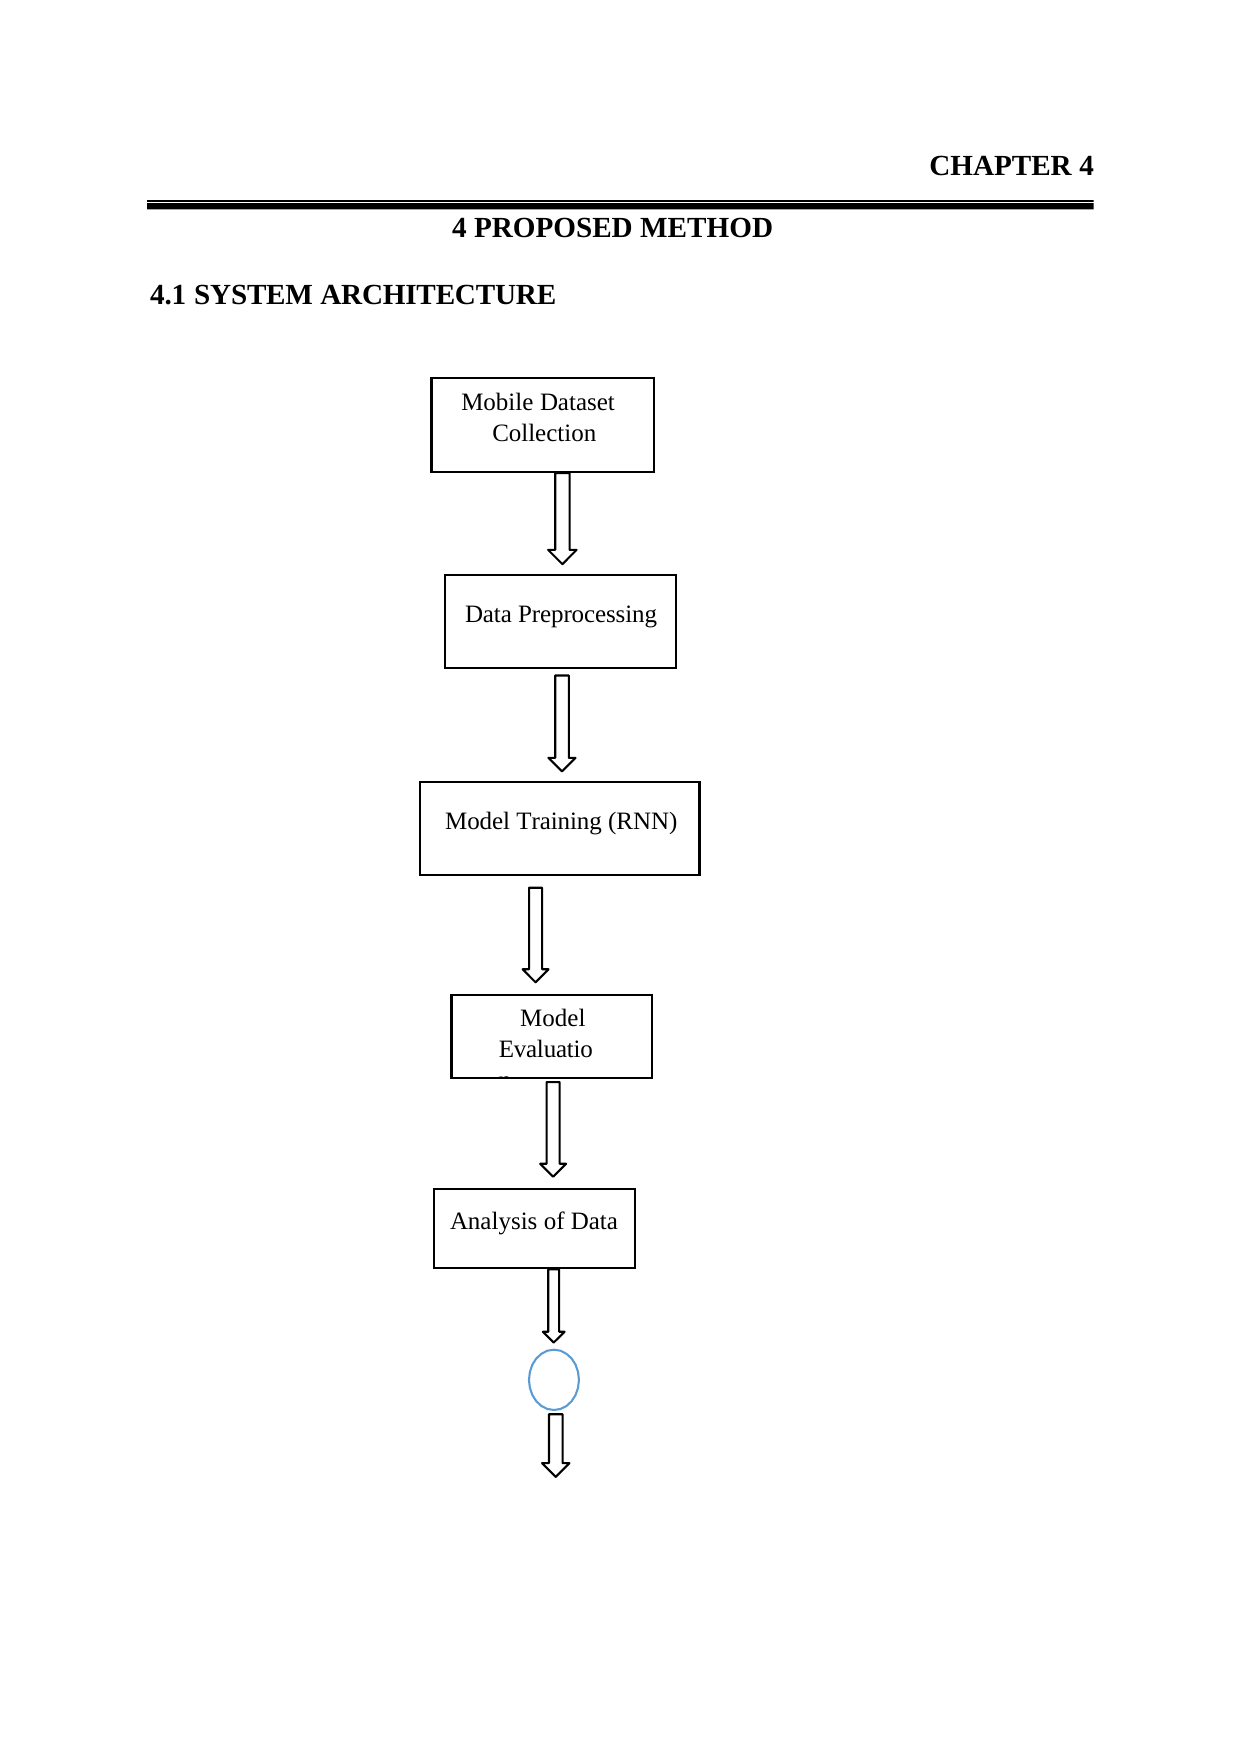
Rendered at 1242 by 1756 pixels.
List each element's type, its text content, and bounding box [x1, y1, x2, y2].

text Model Training (RNN) [445, 806, 698, 834]
list SYSTEM ARCHITECTURE [150, 277, 1150, 311]
text Analysis of Data [450, 1206, 634, 1235]
text Data Preprocessing [465, 599, 675, 627]
text Model Evaluation [498, 1003, 605, 1077]
text Mobile Dataset Collection [461, 387, 653, 446]
subtitle PROPOSED METHOD [452, 210, 1150, 244]
text CHAPTER 4 [123, 148, 1093, 182]
